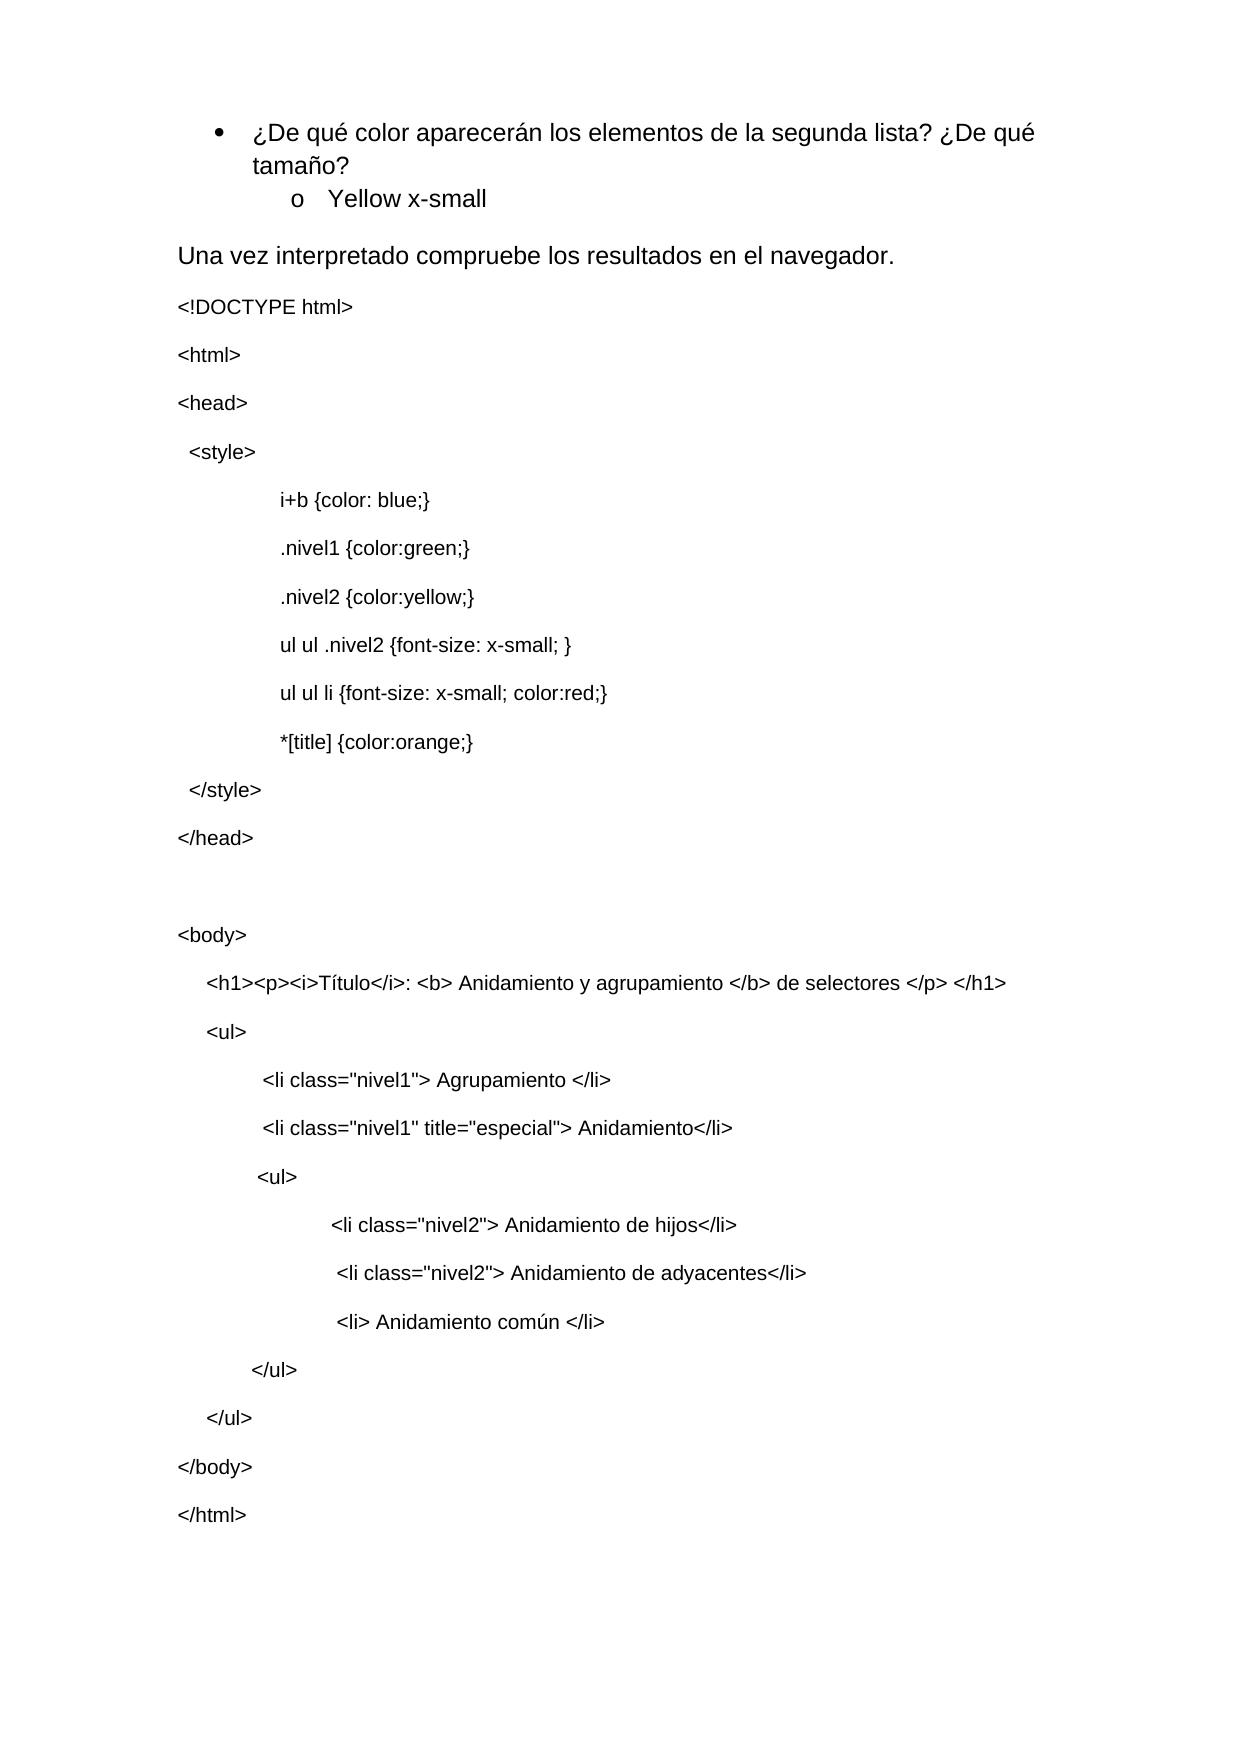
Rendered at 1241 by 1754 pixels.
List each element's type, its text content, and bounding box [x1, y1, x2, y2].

text <ul> [177, 1019, 1063, 1043]
text <li class="nivel2"> Anidamiento de hijos</li> [177, 1213, 1063, 1237]
text <style> [177, 439, 1063, 463]
text </ul> [177, 1358, 1063, 1382]
text <ul> [177, 1164, 1063, 1188]
text <li class="nivel1"> Agrupamiento </li> [177, 1068, 1063, 1092]
text Una vez interpretado compruebe los resultados en el navegador. [177, 241, 1063, 269]
text *[title] {color:orange;} [177, 729, 1063, 753]
text </ul> [177, 1406, 1063, 1430]
text <!DOCTYPE html> [177, 294, 1063, 318]
text <h1><p><i>Título</i>: <b> Anidamiento y agrupamiento </b> de selectores </p> </h1> [177, 971, 1063, 995]
text <li class="nivel1" title="especial"> Anidamiento</li> [177, 1116, 1063, 1140]
text <li class="nivel2"> Anidamiento de adyacentes</li> [177, 1261, 1063, 1285]
text <head> [177, 391, 1063, 415]
text ul ul .nivel2 {font-size: x-small; } [177, 633, 1063, 657]
text <li> Anidamiento común </li> [177, 1309, 1063, 1333]
list Yellow x-small [290, 184, 1063, 215]
text </style> [177, 778, 1063, 802]
list ¿De qué color aparecerán los elementos de la segunda lista? ¿De qué tamaño? [215, 118, 1063, 180]
text <html> [177, 343, 1063, 367]
text ul ul li {font-size: x-small; color:red;} [177, 681, 1063, 705]
text </body> [177, 1454, 1063, 1478]
text .nivel1 {color:green;} [177, 536, 1063, 560]
text .nivel2 {color:yellow;} [177, 584, 1063, 608]
text </html> [177, 1503, 1063, 1527]
text <body> [177, 923, 1063, 947]
text i+b {color: blue;} [177, 488, 1063, 512]
text </head> [177, 826, 1063, 850]
